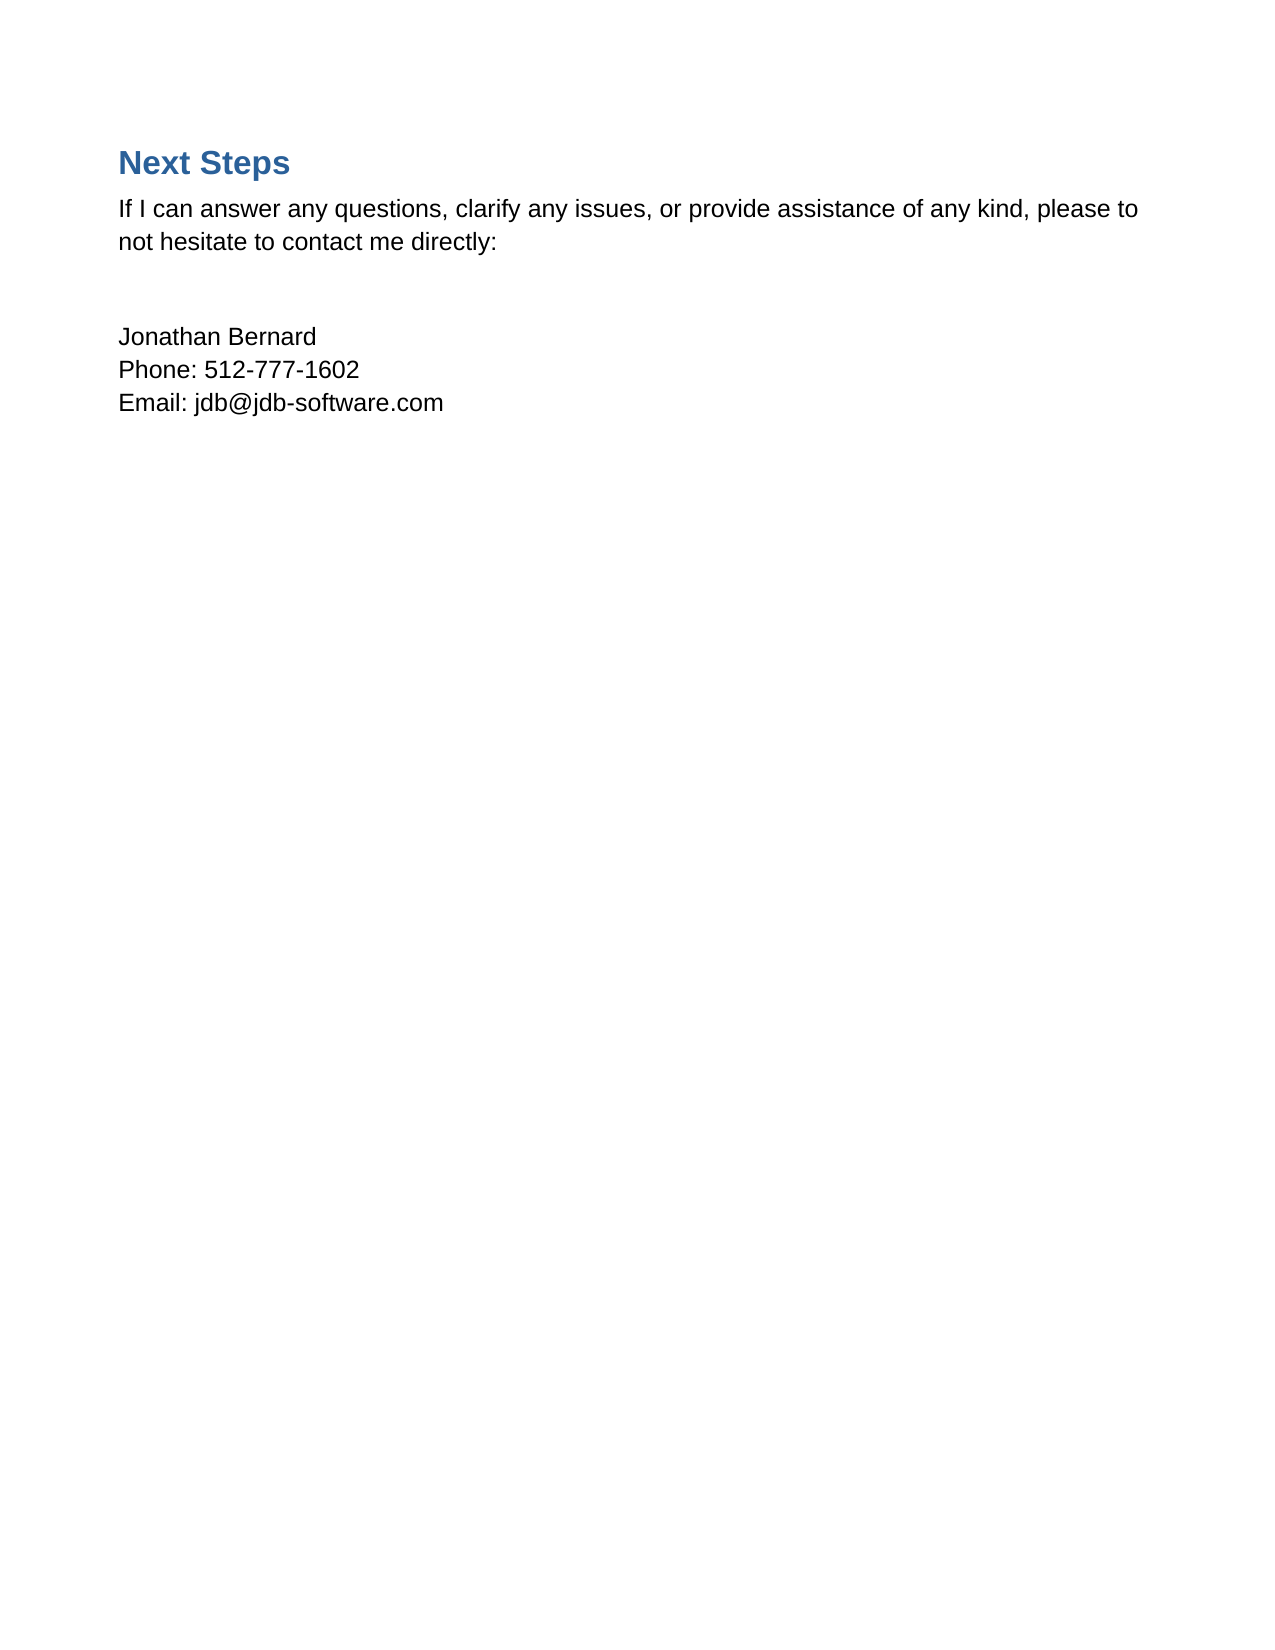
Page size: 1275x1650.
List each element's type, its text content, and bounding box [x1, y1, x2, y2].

subtitle Next Steps [118, 143, 1157, 182]
text Jonathan Bernard Phone: 512-777-1602 Email: jdb@jdb-software.com [118, 322, 1157, 417]
text If I can answer any questions, clarify any issues, or provide assistance of any kind, please to not hesitate to contact me directly: [118, 194, 1157, 256]
